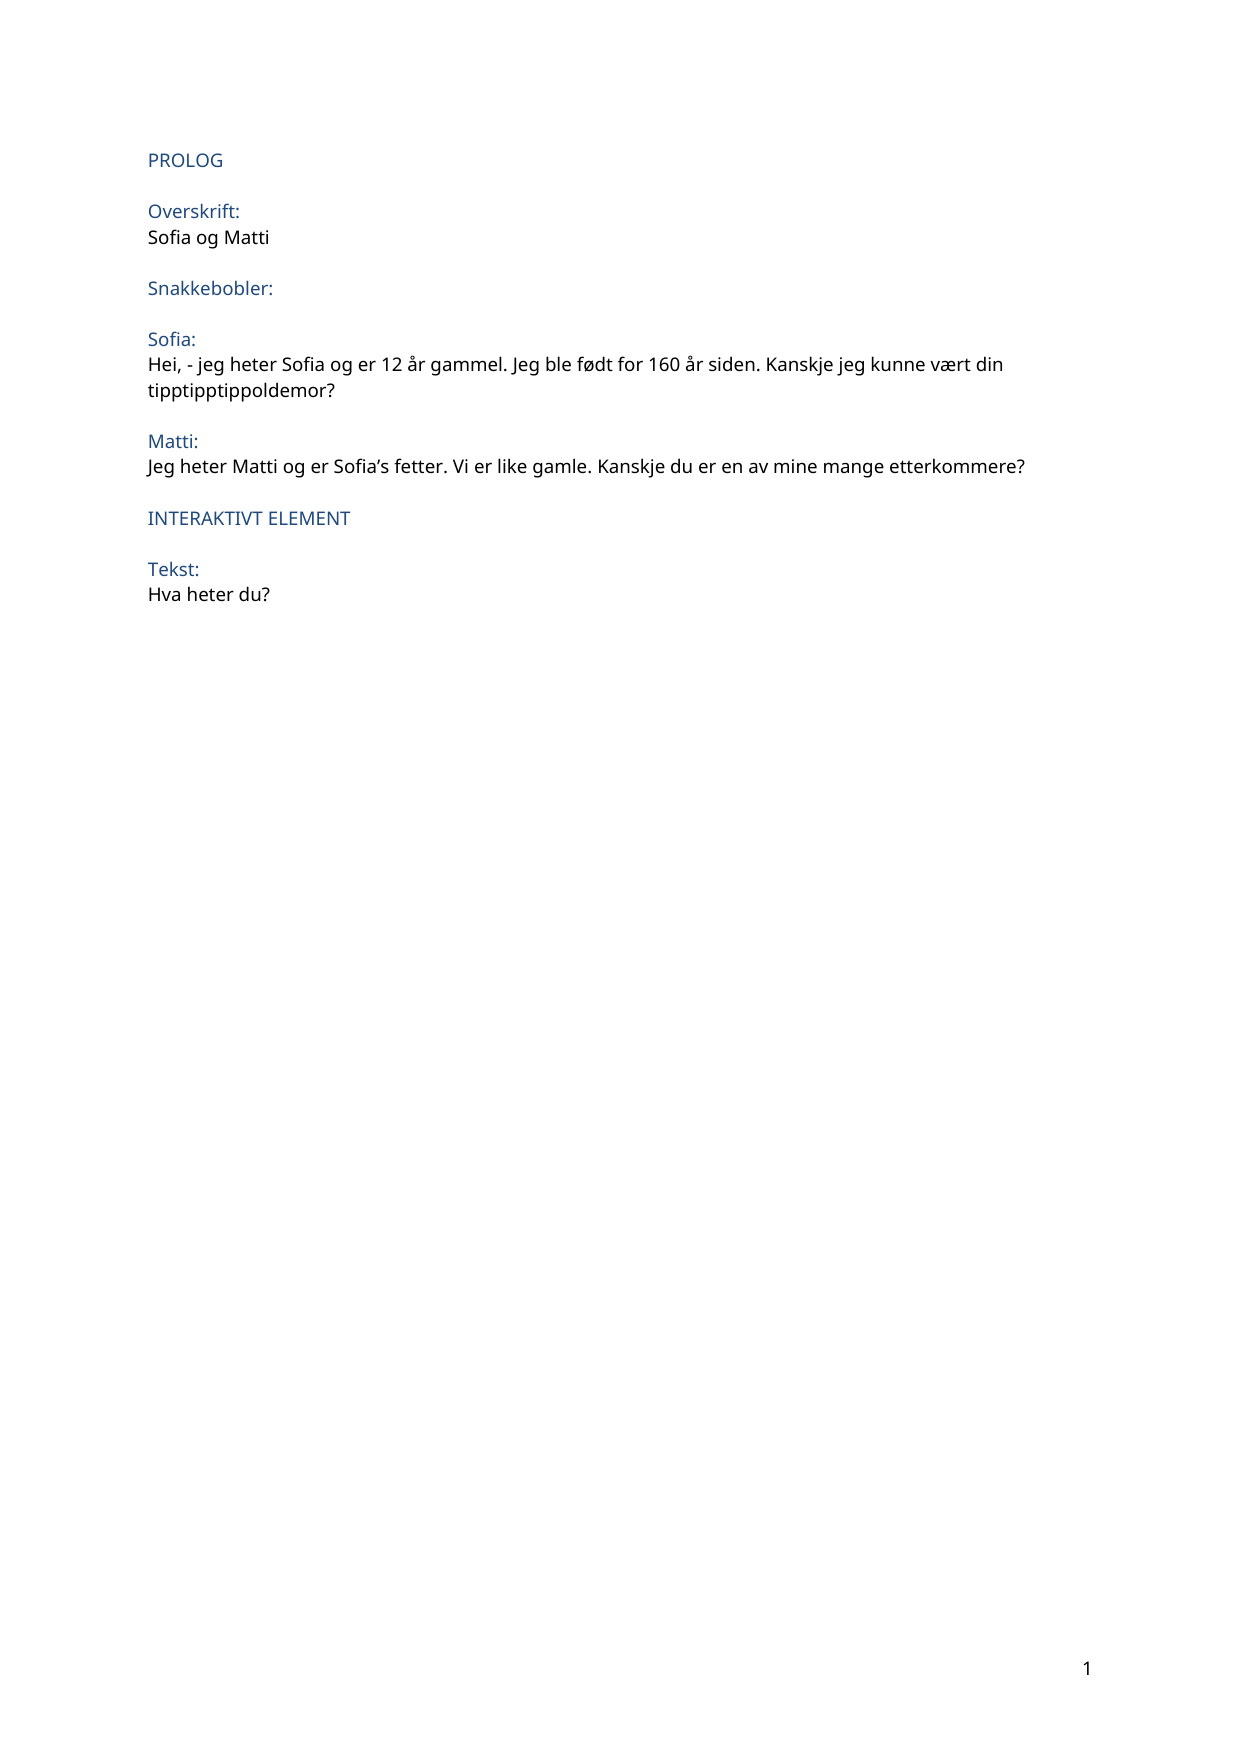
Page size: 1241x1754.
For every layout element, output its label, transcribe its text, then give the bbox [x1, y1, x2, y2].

text Sofia og Matti [148, 224, 1093, 250]
text Tekst: [148, 556, 1093, 581]
text Hva heter du? [148, 581, 1093, 607]
text Matti: [148, 428, 1093, 454]
text Sofia: [148, 326, 1093, 352]
text Overskrift: [148, 199, 1093, 224]
text Jeg heter Matti og er Sofia’s fetter. Vi er like gamle. Kanskje du er en av mine mange etterkommere? [148, 454, 1093, 479]
text INTERAKTIVT ELEMENT [148, 505, 1093, 530]
text Snakkebobler: [148, 275, 1093, 301]
text Hei, - jeg heter Sofia og er 12 år gammel. Jeg ble født for 160 år siden. Kanskje jeg kunne vært din tipptipptippoldemor? [148, 352, 1093, 403]
text PROLOG [148, 148, 1093, 173]
